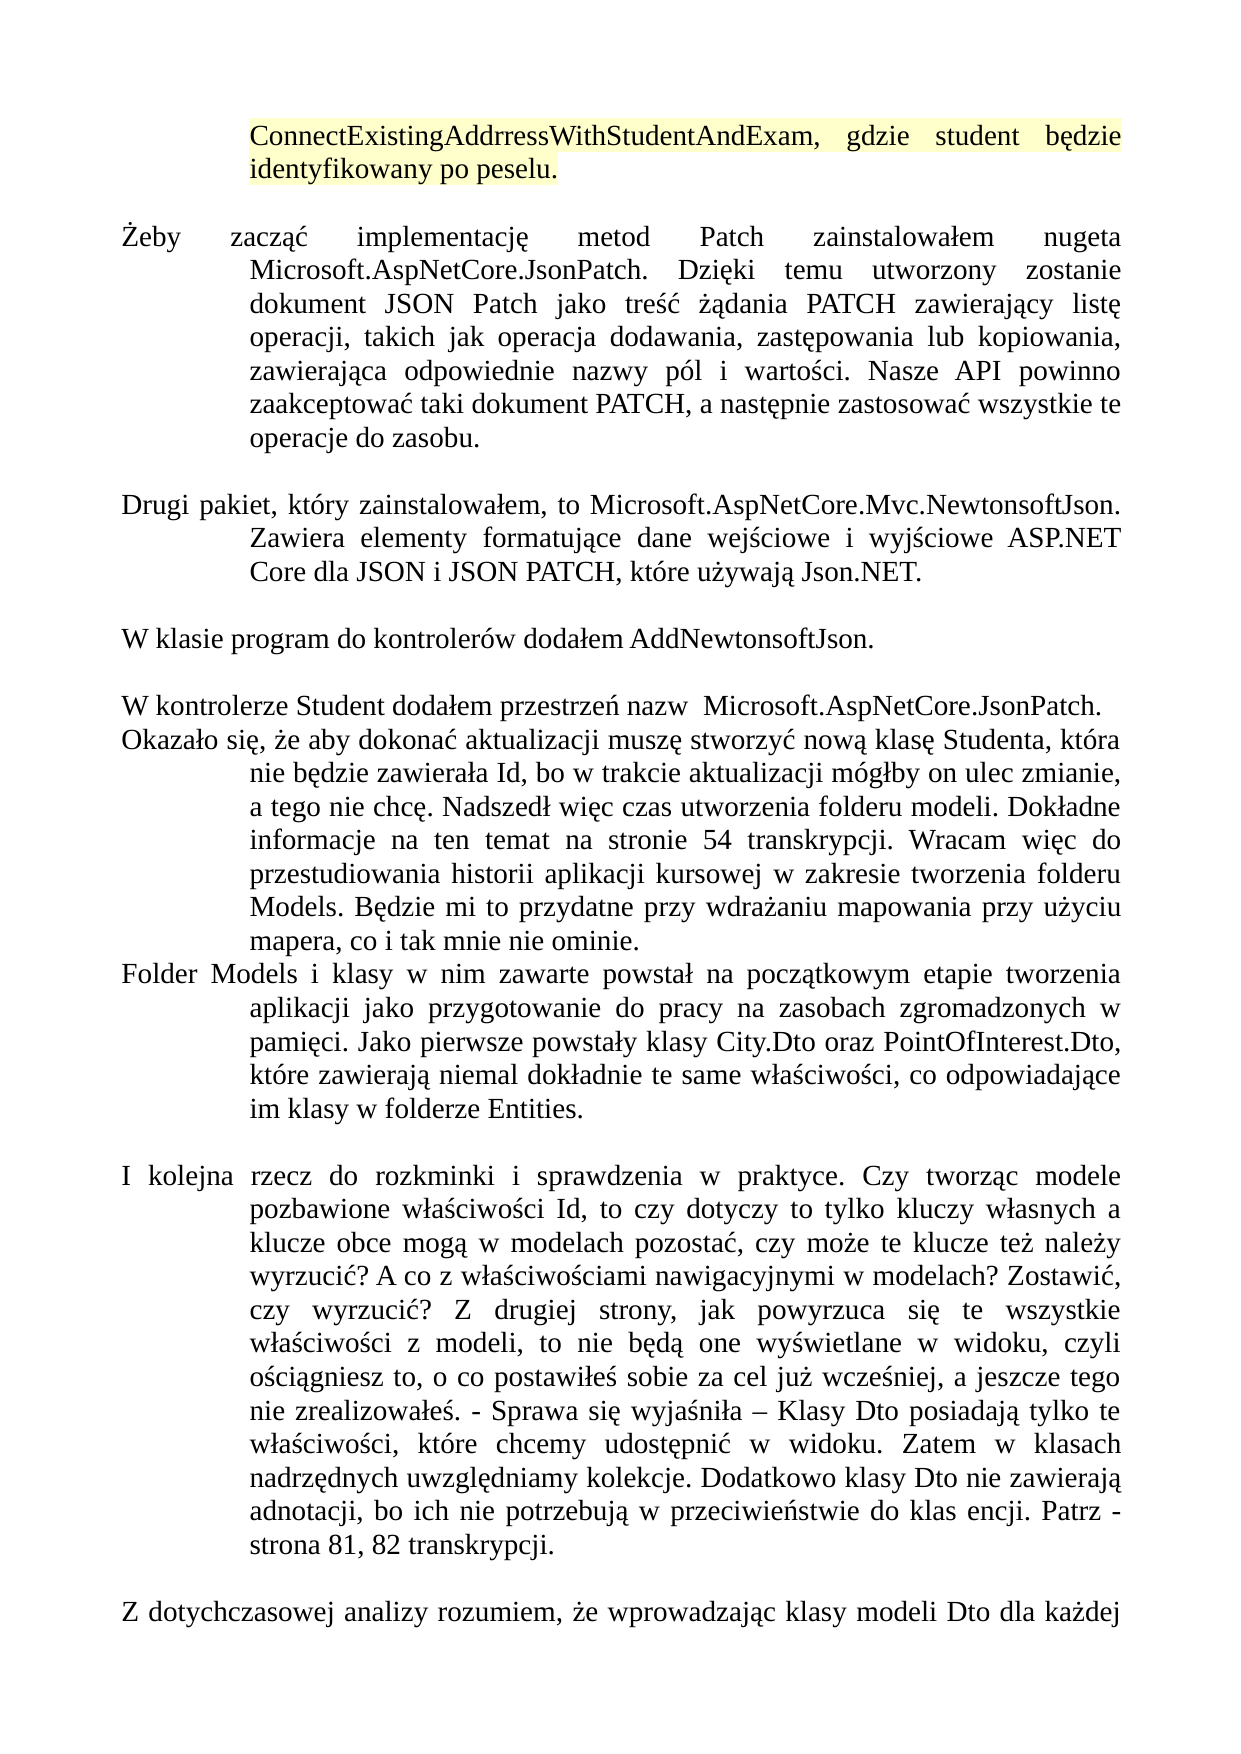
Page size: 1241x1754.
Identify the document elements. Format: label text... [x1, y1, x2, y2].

text Żeby zacząć implementację metod Patch zainstalowałem nugeta Microsoft.AspNetCore.JsonPatch. Dzięki temu utworzony zostanie dokument JSON Patch jako treść żądania PATCH zawierający listę operacji, takich jak operacja dodawania, zastępowania lub kopiowania, zawierająca odpowiednie nazwy pól i wartości. Nasze API powinno zaakceptować taki dokument PATCH, a następnie zastosować wszystkie te operacje do zasobu. [121, 219, 1122, 453]
text Folder Models i klasy w nim zawarte powstał na początkowym etapie tworzenia aplikacji jako przygotowanie do pracy na zasobach zgromadzonych w pamięci. Jako pierwsze powstały klasy City.Dto oraz PointOfInterest.Dto, które zawierają niemal dokładnie te same właściwości, co odpowiadające im klasy w folderze Entities. [121, 957, 1122, 1124]
text W klasie program do kontrolerów dodałem AddNewtonsoftJson. [121, 621, 1122, 655]
text Drugi pakiet, który zainstalowałem, to Microsoft.AspNetCore.Mvc.NewtonsoftJson. Zawiera elementy formatujące dane wejściowe i wyjściowe ASP.NET Core dla JSON i JSON PATCH, które używają Json.NET. [121, 487, 1122, 588]
text W kontrolerze Student dodałem przestrzeń nazw Microsoft.AspNetCore.JsonPatch. [121, 688, 1122, 722]
text I kolejna rzecz do rozkminki i sprawdzenia w praktyce. Czy tworząc modele pozbawione właściwości Id, to czy dotyczy to tylko kluczy własnych a klucze obce mogą w modelach pozostać, czy może te klucze też należy wyrzucić? A co z właściwościami nawigacyjnymi w modelach? Zostawić, czy wyrzucić? Z drugiej strony, jak powyrzuca się te wszystkie właściwości z modeli, to nie będą one wyświetlane w widoku, czyli ościągniesz to, o co postawiłeś sobie za cel już wcześniej, a jeszcze tego nie zrealizowałeś. - Sprawa się wyjaśniła – Klasy Dto posiadają tylko te właściwości, które chcemy udostępnić w widoku. Zatem w klasach nadrzędnych uwzględniamy kolekcje. Dodatkowo klasy Dto nie zawierają adnotacji, bo ich nie potrzebują w przeciwieństwie do klas encji. Patrz - strona 81, 82 transkrypcji. [121, 1158, 1122, 1560]
text Okazało się, że aby dokonać aktualizacji muszę stworzyć nową klasę Studenta, która nie będzie zawierała Id, bo w trakcie aktualizacji mógłby on ulec zmianie, a tego nie chcę. Nadszedł więc czas utworzenia folderu modeli. Dokładne informacje na ten temat na stronie 54 transkrypcji. Wracam więc do przestudiowania historii aplikacji kursowej w zakresie tworzenia folderu Models. Będzie mi to przydatne przy wdrażaniu mapowania przy użyciu mapera, co i tak mnie nie ominie. [121, 722, 1122, 957]
text Z dotychczasowej analizy rozumiem, że wprowadzając klasy modeli Dto dla każdej [121, 1594, 1122, 1627]
text ConnectExistingAddrressWithStudentAndExam, gdzie student będzie identyfikowany po peselu. [121, 118, 1122, 185]
